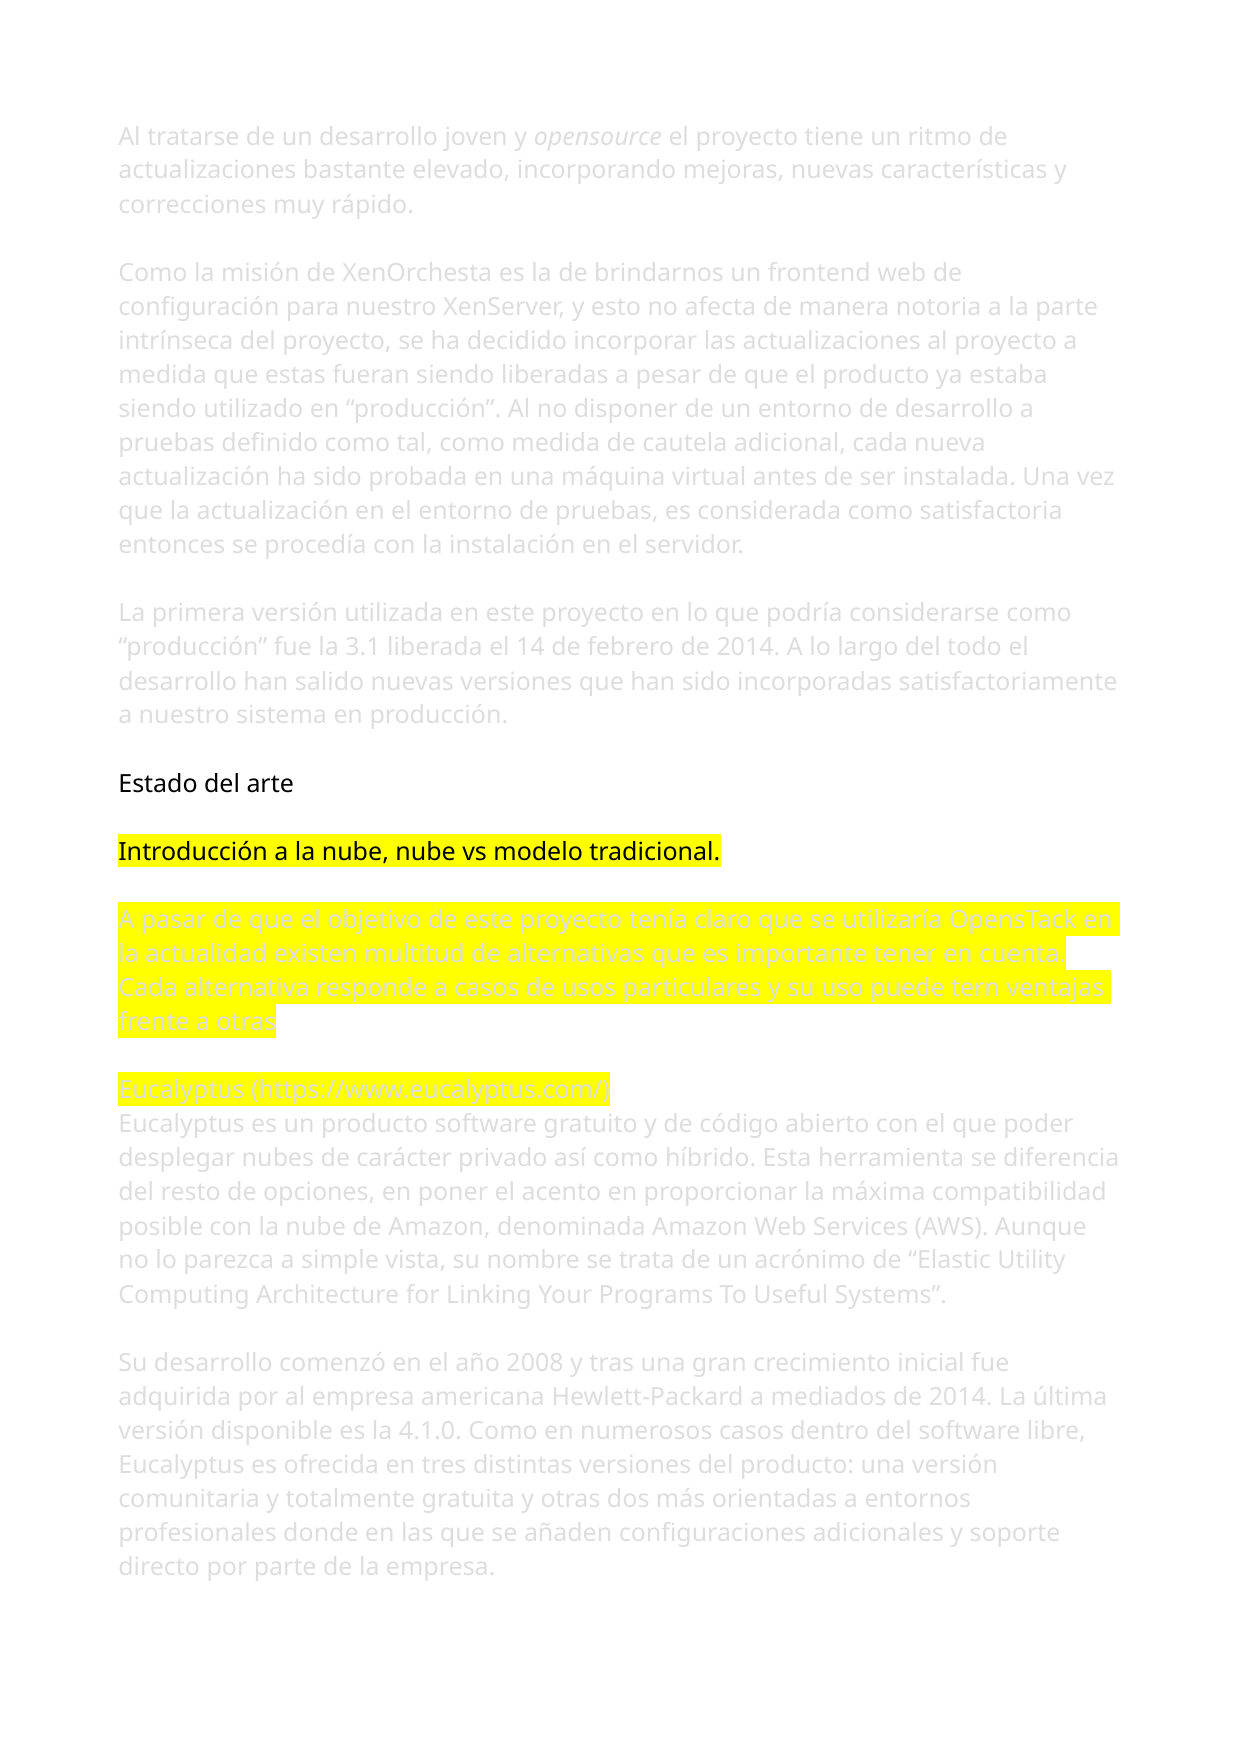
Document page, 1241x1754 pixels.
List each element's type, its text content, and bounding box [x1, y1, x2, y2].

text Estado del arte [118, 765, 1122, 799]
text Eucalyptus (https://www.eucalyptus.com/) [118, 1072, 1122, 1106]
text Cada alternativa responde a casos de usos particulares y su uso puede tern ventajas frente a otras [118, 970, 1122, 1038]
text La primera versión utilizada en este proyecto en lo que podría considerarse como “producción” fue la 3.1 liberada el 14 de febrero de 2014. A lo largo del todo el desarrollo han salido nuevas versiones que han sido incorporadas satisfactoriamente a nuestro sistema en producción. [118, 595, 1122, 731]
text Introducción a la nube, nube vs modelo tradicional. [118, 833, 1122, 867]
text Como la misión de XenOrchesta es la de brindarnos un frontend web de configuración para nuestro XenServer, y esto no afecta de manera notoria a la parte intrínseca del proyecto, se ha decidido incorporar las actualizaciones al proyecto a medida que estas fueran siendo liberadas a pesar de que el producto ya estaba siendo utilizado en “producción”. Al no disponer de un entorno de desarrollo a pruebas definido como tal, como medida de cautela adicional, cada nueva actualización ha sido probada en una máquina virtual antes de ser instalada. Una vez que la actualización en el entorno de pruebas, es considerada como satisfactoria entonces se procedía con la instalación en el servidor. [118, 254, 1122, 561]
text A pasar de que el objetivo de este proyecto tenía claro que se utilizaría OpensTack en la actualidad existen multitud de alternativas que es importante tener en cuenta. [118, 902, 1122, 970]
text Al tratarse de un desarrollo joven y opensource el proyecto tiene un ritmo de actualizaciones bastante elevado, incorporando mejoras, nuevas características y correcciones muy rápido. [118, 118, 1122, 220]
text Su desarrollo comenzó en el año 2008 y tras una gran crecimiento inicial fue adquirida por al empresa americana Hewlett-Packard a mediados de 2014. La última versión disponible es la 4.1.0. Como en numerosos casos dentro del software libre, Eucalyptus es ofrecida en tres distintas versiones del producto: una versión comunitaria y totalmente gratuita y otras dos más orientadas a entornos profesionales donde en las que se añaden configuraciones adicionales y soporte directo por parte de la empresa. [118, 1344, 1122, 1583]
text Eucalyptus es un producto software gratuito y de código abierto con el que poder desplegar nubes de carácter privado así como híbrido. Esta herramienta se diferencia del resto de opciones, en poner el acento en proporcionar la máxima compatibilidad posible con la nube de Amazon, denominada Amazon Web Services (AWS). Aunque no lo parezca a simple vista, su nombre se trata de un acrónimo de “Elastic Utility Computing Architecture for Linking Your Programs To Useful Systems”. [118, 1106, 1122, 1310]
